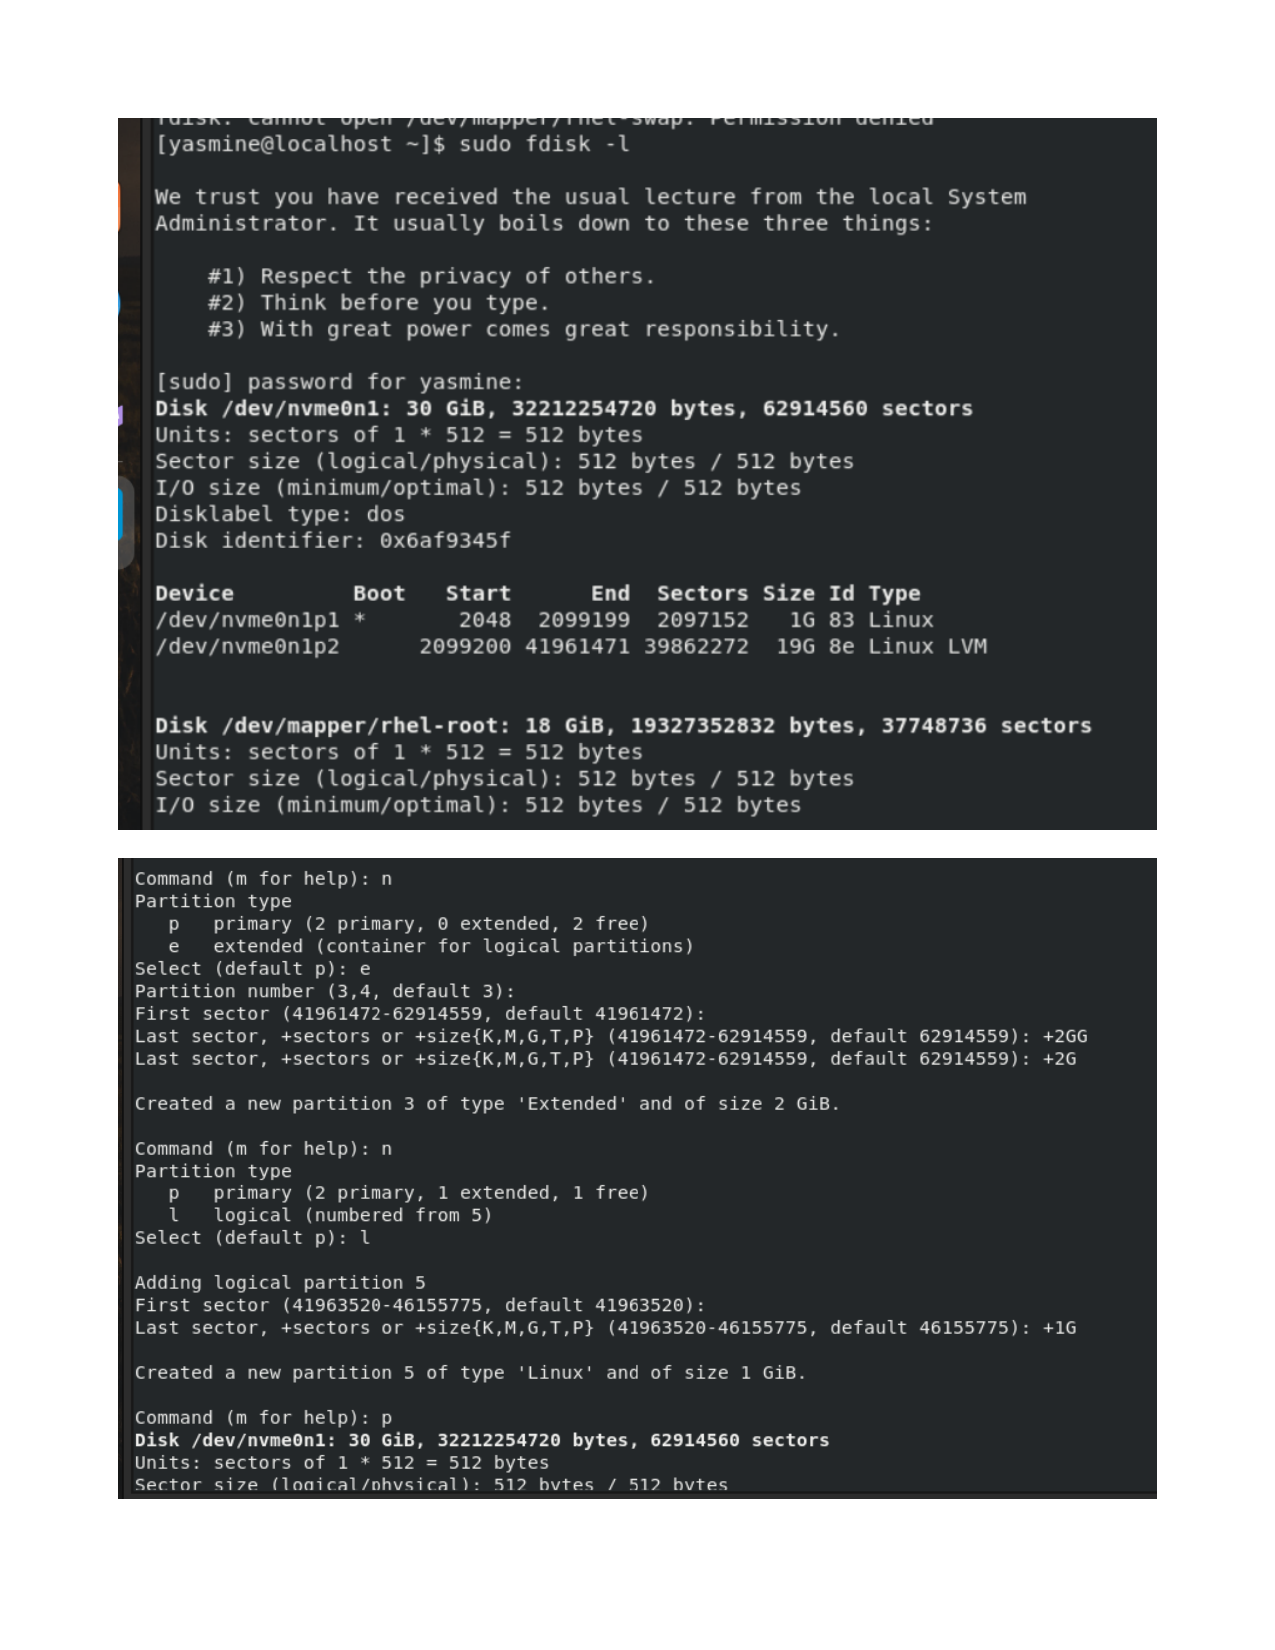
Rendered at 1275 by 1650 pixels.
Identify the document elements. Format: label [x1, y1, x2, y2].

picture [118, 118, 1157, 830]
picture [118, 858, 1157, 1499]
